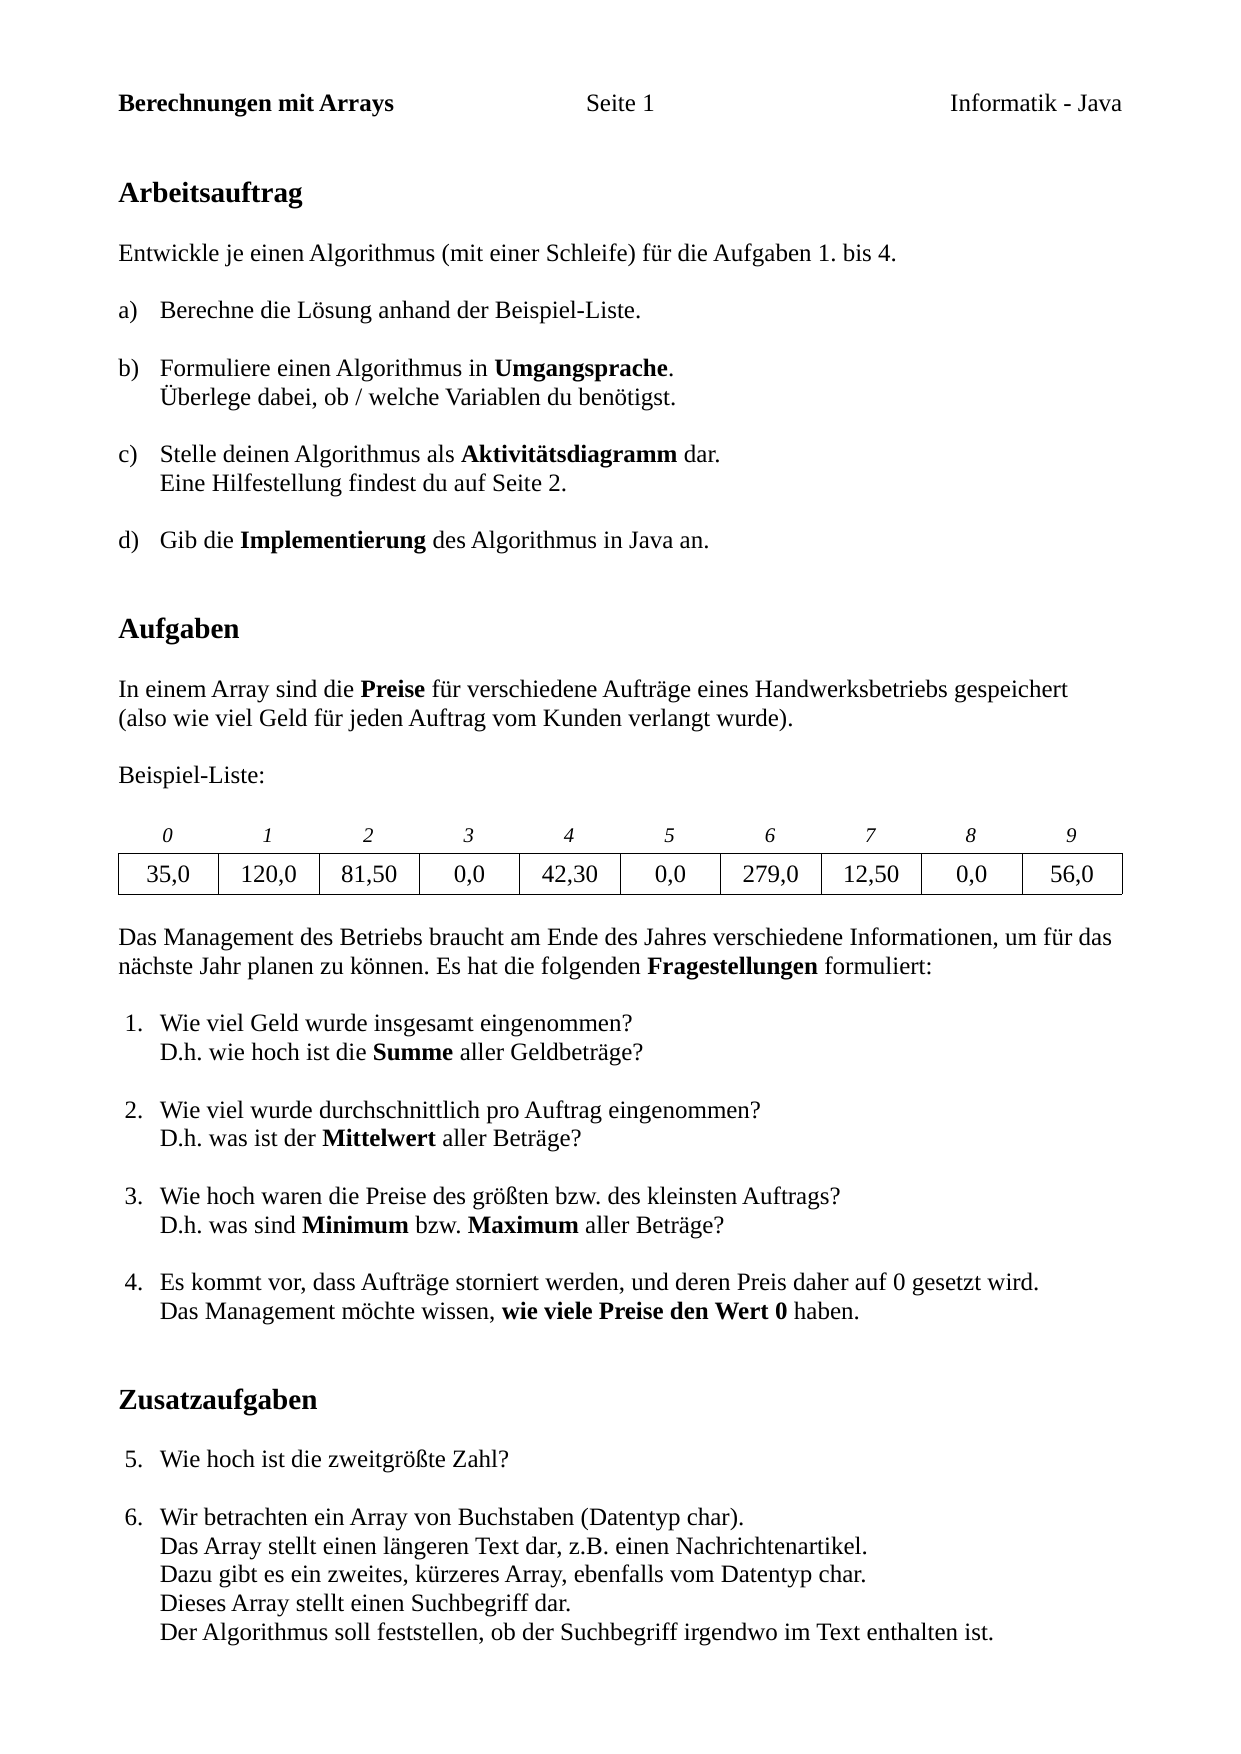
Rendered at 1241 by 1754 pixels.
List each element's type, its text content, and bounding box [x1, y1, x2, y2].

text Das Management des Betriebs braucht am Ende des Jahres verschiedene Informationen, um für das nächste Jahr planen zu können. Es hat die folgenden Fragestellungen formuliert: [118, 922, 1122, 980]
text Aufgaben [118, 612, 1122, 645]
table_cell 56,0 [1023, 854, 1122, 893]
table_header 3 [419, 818, 519, 853]
list Wie hoch waren die Preise des größten bzw. des kleinsten Auftrags? D.h. was sind Minimum bzw. Maximum aller Beträge? [118, 1181, 1122, 1238]
list Wir betrachten ein Array von Buchstaben (Datentyp char). Das Array stellt einen längeren Text dar, z.B. einen Nachrichtenartikel. Dazu gibt es ein zweites, kürzeres Array, ebenfalls vom Datentyp char. Dieses Array stellt einen Suchbegriff dar. Der Algorithmus soll feststellen, ob der Suchbegriff irgendwo im Text enthalten ist. [118, 1502, 1122, 1646]
table_cell 0,0 [621, 854, 720, 893]
text Entwickle je einen Algorithmus (mit einer Schleife) für die Aufgaben 1. bis 4. [118, 238, 1122, 267]
list Es kommt vor, dass Aufträge storniert werden, und deren Preis daher auf 0 gesetzt wird. Das Management möchte wissen, wie viele Preise den Wert 0 haben. [118, 1267, 1122, 1325]
table_cell 12,50 [822, 854, 921, 893]
text In einem Array sind die Preise für verschiedene Aufträge eines Handwerksbetriebs gespeichert (also wie viel Geld für jeden Auftrag vom Kunden verlangt wurde). [118, 674, 1122, 731]
table_header 7 [821, 818, 921, 853]
table_header 4 [520, 818, 620, 853]
table_cell 120,0 [219, 854, 319, 893]
table_cell 35,0 [119, 854, 218, 893]
text Zusatzaufgaben [118, 1382, 1122, 1416]
table_cell 279,0 [721, 854, 821, 893]
table_header 1 [218, 818, 319, 853]
table_header 8 [921, 818, 1022, 853]
table_cell 0,0 [922, 854, 1022, 893]
text Arbeitsauftrag [118, 176, 1122, 209]
list Wie viel wurde durchschnittlich pro Auftrag eingenommen? D.h. was ist der Mittelwert aller Beträge? [118, 1095, 1122, 1152]
table_cell 42,30 [520, 854, 620, 893]
table_header 9 [1022, 818, 1122, 853]
table_cell 0,0 [420, 854, 519, 893]
list Gib die Implementierung des Algorithmus in Java an. [118, 525, 1122, 554]
list Stelle deinen Algorithmus als Aktivitätsdiagramm dar. Eine Hilfestellung findest du auf Seite 2. [118, 439, 1122, 497]
list Wie hoch ist die zweitgrößte Zahl? [118, 1444, 1122, 1473]
list Wie viel Geld wurde insgesamt eingenommen? D.h. wie hoch ist die Summe aller Geldbeträge? [118, 1008, 1122, 1066]
table_header 2 [319, 818, 419, 853]
table_header 0 [118, 818, 218, 853]
list Berechne die Lösung anhand der Beispiel-Liste. [118, 295, 1122, 353]
list Formuliere einen Algorithmus in Umgangsprache. Überlege dabei, ob / welche Variablen du benötigst. [118, 353, 1122, 410]
text Beispiel-Liste: [118, 760, 1122, 789]
table_header 6 [720, 818, 821, 853]
table_cell 81,50 [320, 854, 419, 893]
table_header 5 [620, 818, 720, 853]
